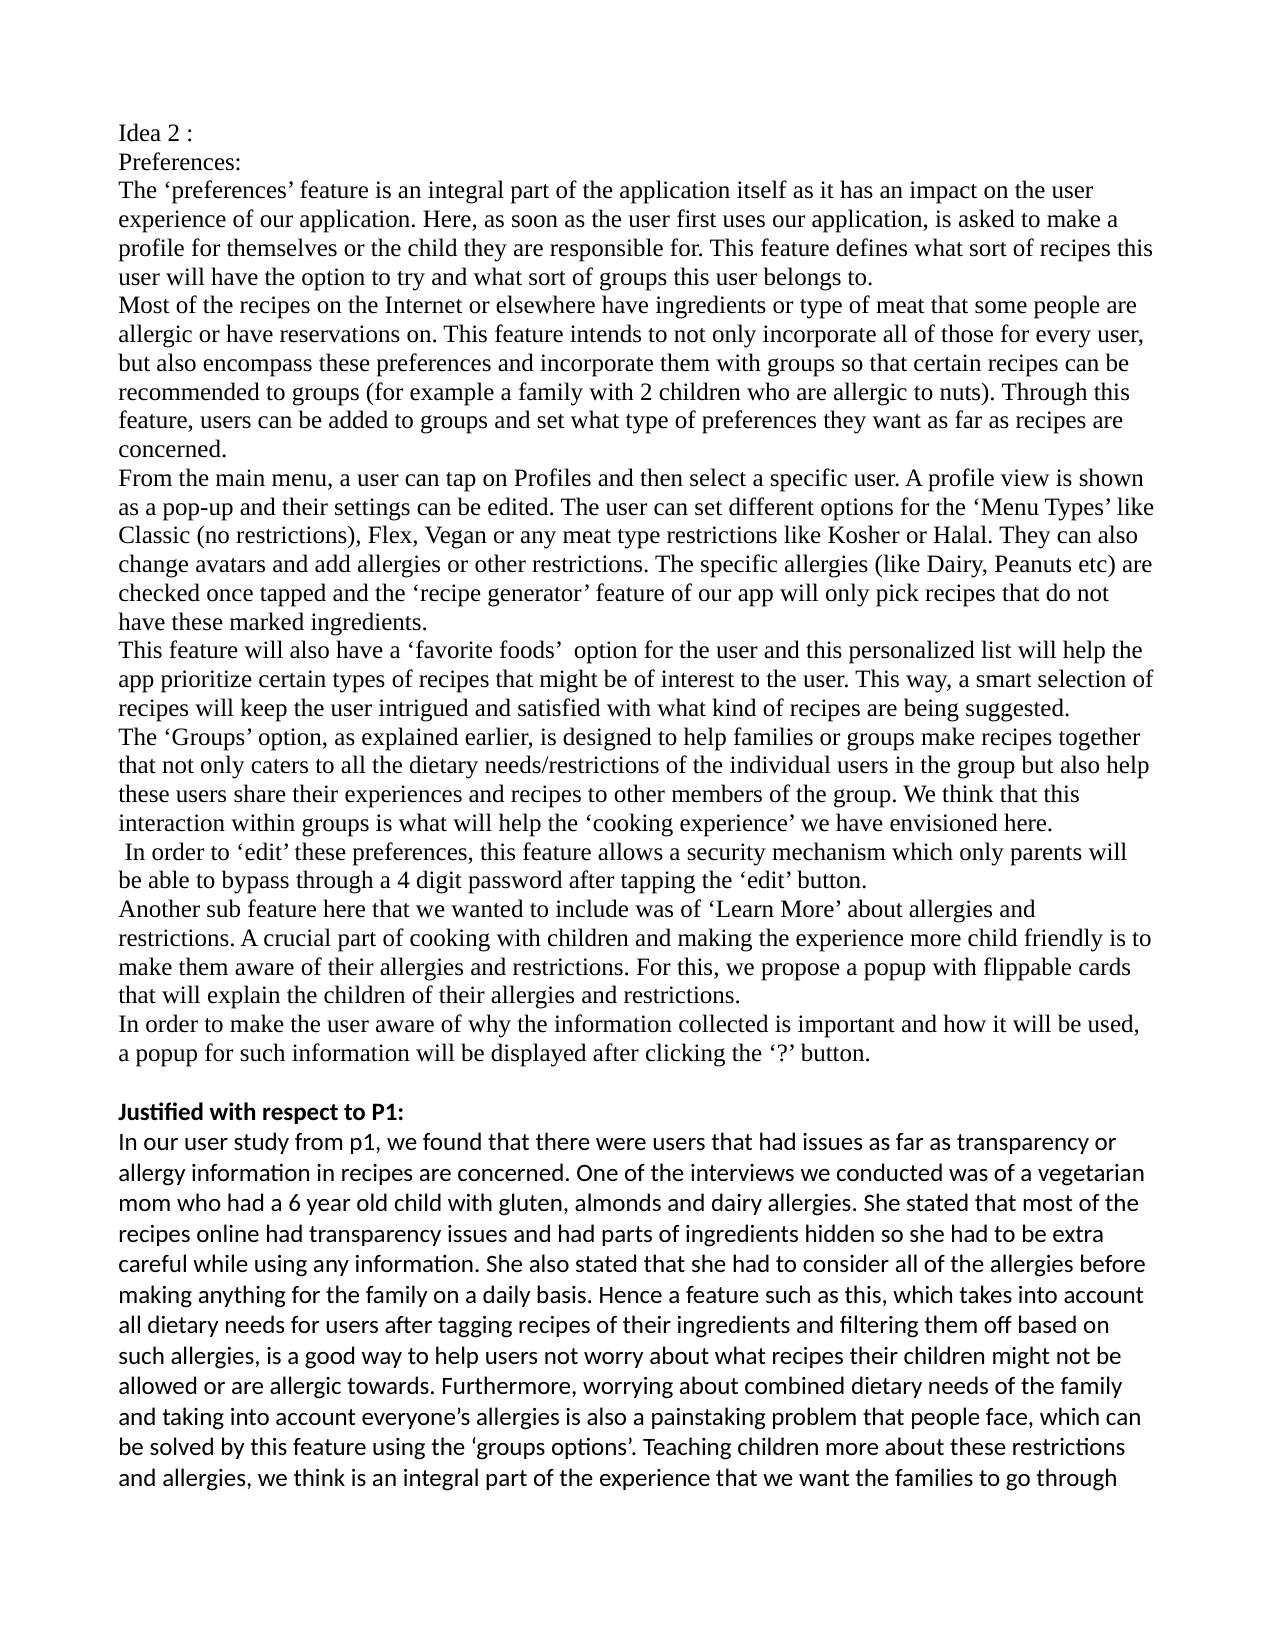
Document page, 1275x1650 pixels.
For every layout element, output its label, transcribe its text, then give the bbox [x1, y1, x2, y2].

text The ‘Groups’ option, as explained earlier, is designed to help families or groups make recipes together that not only caters to all the dietary needs/restrictions of the individual users in the group but also help these users share their experiences and recipes to other members of the group. We think that this interaction within groups is what will help the ‘cooking experience’ we have envisioned here. [118, 722, 1157, 837]
text Idea 2 : [118, 118, 1157, 147]
text In our user study from p1, we found that there were users that had issues as far as transparency or allergy information in recipes are concerned. One of the interviews we conducted was of a vegetarian mom who had a 6 year old child with gluten, almonds and dairy allergies. She stated that most of the recipes online had transparency issues and had parts of ingredients hidden so she had to be extra careful while using any information. She also stated that she had to consider all of the allergies before making anything for the family on a daily basis. Hence a feature such as this, which takes into account all dietary needs for users after tagging recipes of their ingredients and filtering them off based on such allergies, is a good way to help users not worry about what recipes their children might not be allowed or are allergic towards. Furthermore, worrying about combined dietary needs of the family and taking into account everyone’s allergies is also a painstaking problem that people face, which can be solved by this feature using the ‘groups options’. Teaching children more about these restrictions and allergies, we think is an integral part of the experience that we want the families to go through [118, 1126, 1157, 1492]
text From the main menu, a user can tap on Profiles and then select a specific user. A profile view is shown as a pop-up and their settings can be edited. The user can set different options for the ‘Menu Types’ like Classic (no restrictions), Flex, Vegan or any meat type restrictions like Kosher or Halal. They can also change avatars and add allergies or other restrictions. The specific allergies (like Dairy, Peanuts etc) are checked once tapped and the ‘recipe generator’ feature of our app will only pick recipes that do not have these marked ingredients. [118, 463, 1157, 636]
text Preferences: [118, 147, 1157, 176]
text This feature will also have a ‘favorite foods’ option for the user and this personalized list will help the app prioritize certain types of recipes that might be of interest to the user. This way, a smart selection of recipes will keep the user intrigued and satisfied with what kind of recipes are being suggested. [118, 636, 1157, 722]
text Another sub feature here that we wanted to include was of ‘Learn More’ about allergies and restrictions. A crucial part of cooking with children and making the experience more child friendly is to make them aware of their allergies and restrictions. For this, we propose a popup with flippable cards that will explain the children of their allergies and restrictions. [118, 894, 1157, 1009]
text Justified with respect to P1: [118, 1096, 1157, 1126]
text In order to make the user aware of why the information collected is important and how it will be used, a popup for such information will be displayed after clicking the ‘?’ button. [118, 1009, 1157, 1067]
text In order to ‘edit’ these preferences, this feature allows a security mechanism which only parents will be able to bypass through a 4 digit password after tapping the ‘edit’ button. [118, 837, 1157, 894]
text Most of the recipes on the Internet or elsewhere have ingredients or type of meat that some people are allergic or have reservations on. This feature intends to not only incorporate all of those for every user, but also encompass these preferences and incorporate them with groups so that certain recipes can be recommended to groups (for example a family with 2 children who are allergic to nuts). Through this feature, users can be added to groups and set what type of preferences they want as far as recipes are concerned. [118, 291, 1157, 463]
text The ‘preferences’ feature is an integral part of the application itself as it has an impact on the user experience of our application. Here, as soon as the user first uses our application, is asked to make a profile for themselves or the child they are responsible for. This feature defines what sort of recipes this user will have the option to try and what sort of groups this user belongs to. [118, 176, 1157, 291]
